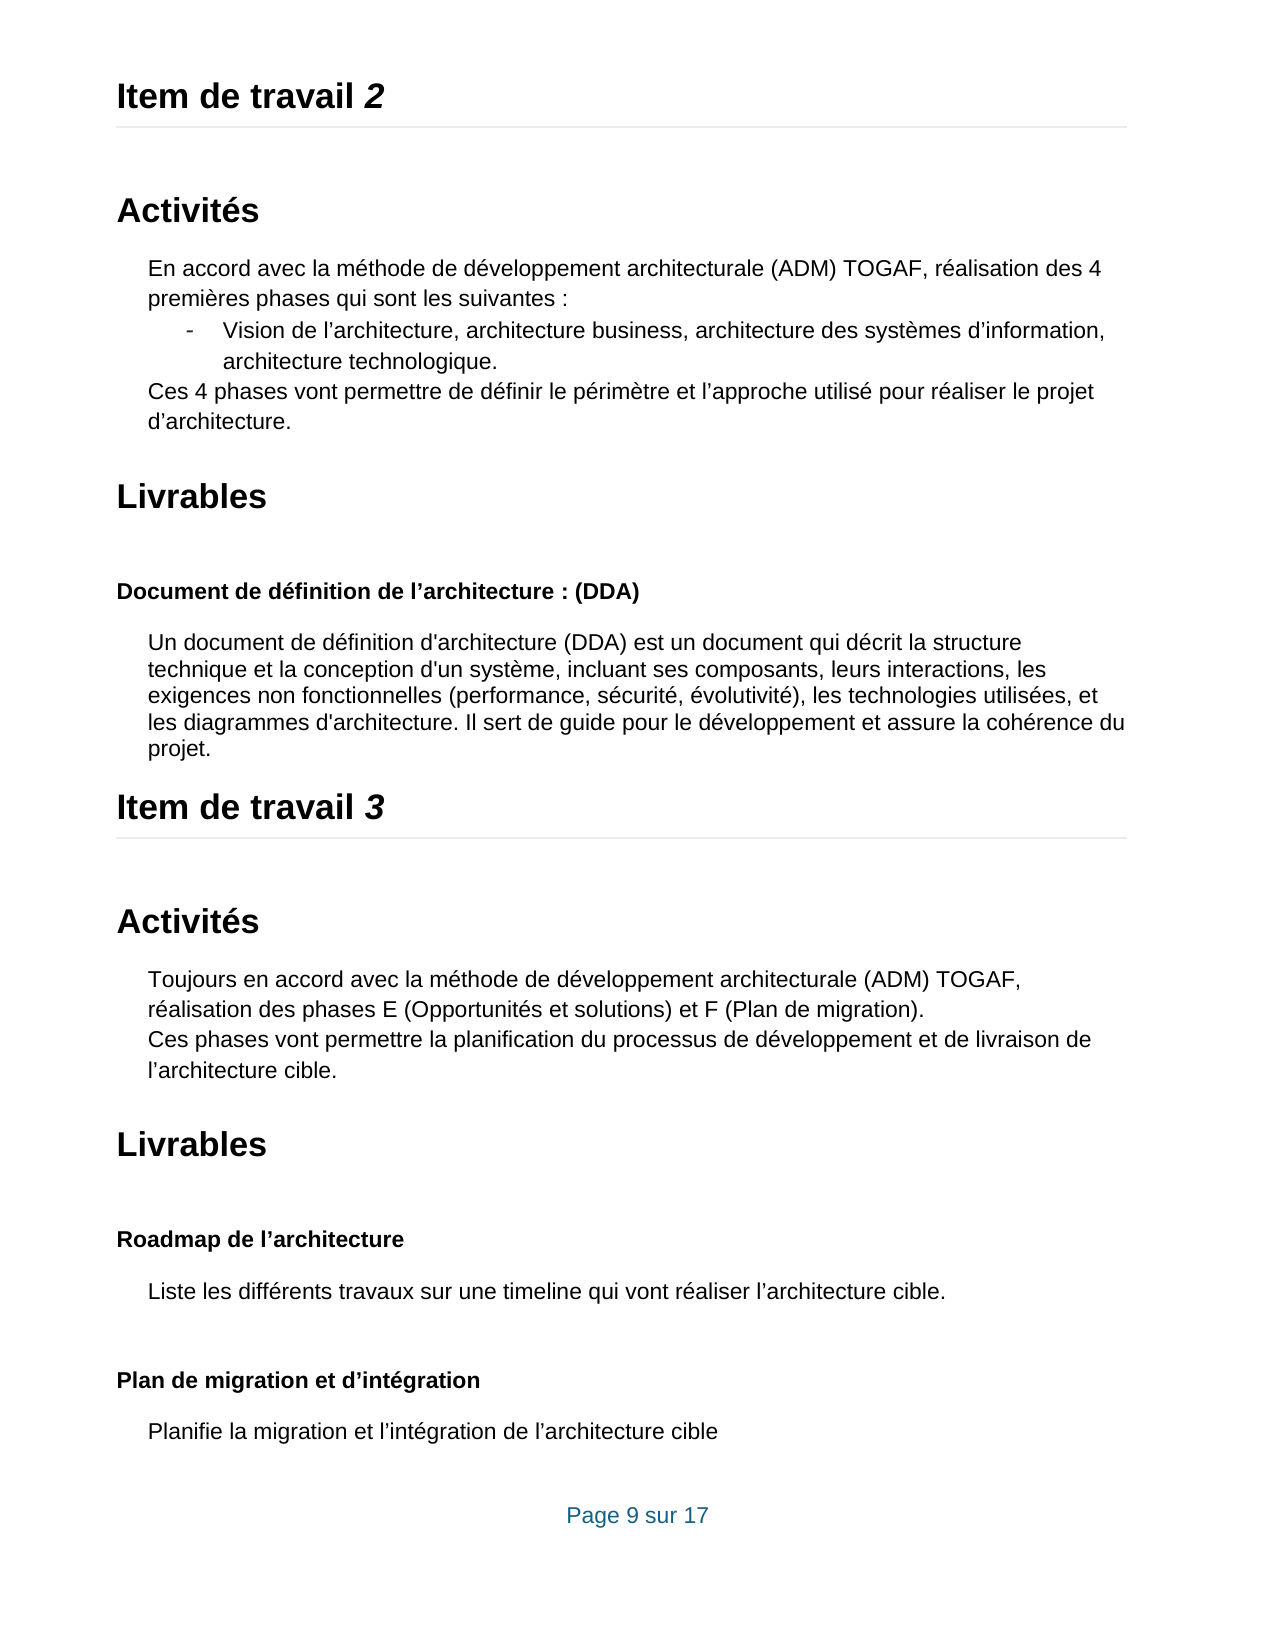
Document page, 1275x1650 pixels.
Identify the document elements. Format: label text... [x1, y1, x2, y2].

subtitle Document de définition de l’architecture : (DDA) [116, 578, 1127, 604]
text Ces phases vont permettre la planification du processus de développement et de livraison de l’architecture cible. [148, 1026, 1127, 1083]
text Toujours en accord avec la méthode de développement architecturale (ADM) TOGAF, réalisation des phases E (Opportunités et solutions) et F (Plan de migration). [148, 966, 1127, 1022]
text Un document de définition d'architecture (DDA) est un document qui décrit la structure technique et la conception d'un système, incluant ses composants, leurs interactions, les exigences non fonctionnelles (performance, sécurité, évolutivité), les technologies utilisées, et les diagrammes d'architecture. Il sert de guide pour le développement et assure la cohérence du projet. [148, 629, 1127, 761]
subtitle Livrables [116, 476, 1127, 516]
subtitle Plan de migration et d’intégration [116, 1367, 1127, 1393]
text Planifie la migration et l’intégration de l’architecture cible [148, 1418, 1127, 1444]
subtitle Item de travail 3 [116, 786, 1127, 837]
list Vision de l’architecture, architecture business, architecture des systèmes d’information, architecture technologique. [185, 315, 1127, 374]
subtitle Activités [116, 190, 1127, 230]
text Liste les différents travaux sur une timeline qui vont réaliser l’architecture cible. [148, 1278, 1127, 1304]
text En accord avec la méthode de développement architecturale (ADM) TOGAF, réalisation des 4 premières phases qui sont les suivantes : [148, 255, 1127, 311]
text Ces 4 phases vont permettre de définir le périmètre et l’approche utilisé pour réaliser le projet d’architecture. [148, 378, 1127, 434]
subtitle Activités [116, 901, 1127, 941]
subtitle Livrables [116, 1124, 1127, 1164]
subtitle Item de travail 2 [116, 75, 1127, 126]
subtitle Roadmap de l’architecture [116, 1226, 1127, 1253]
